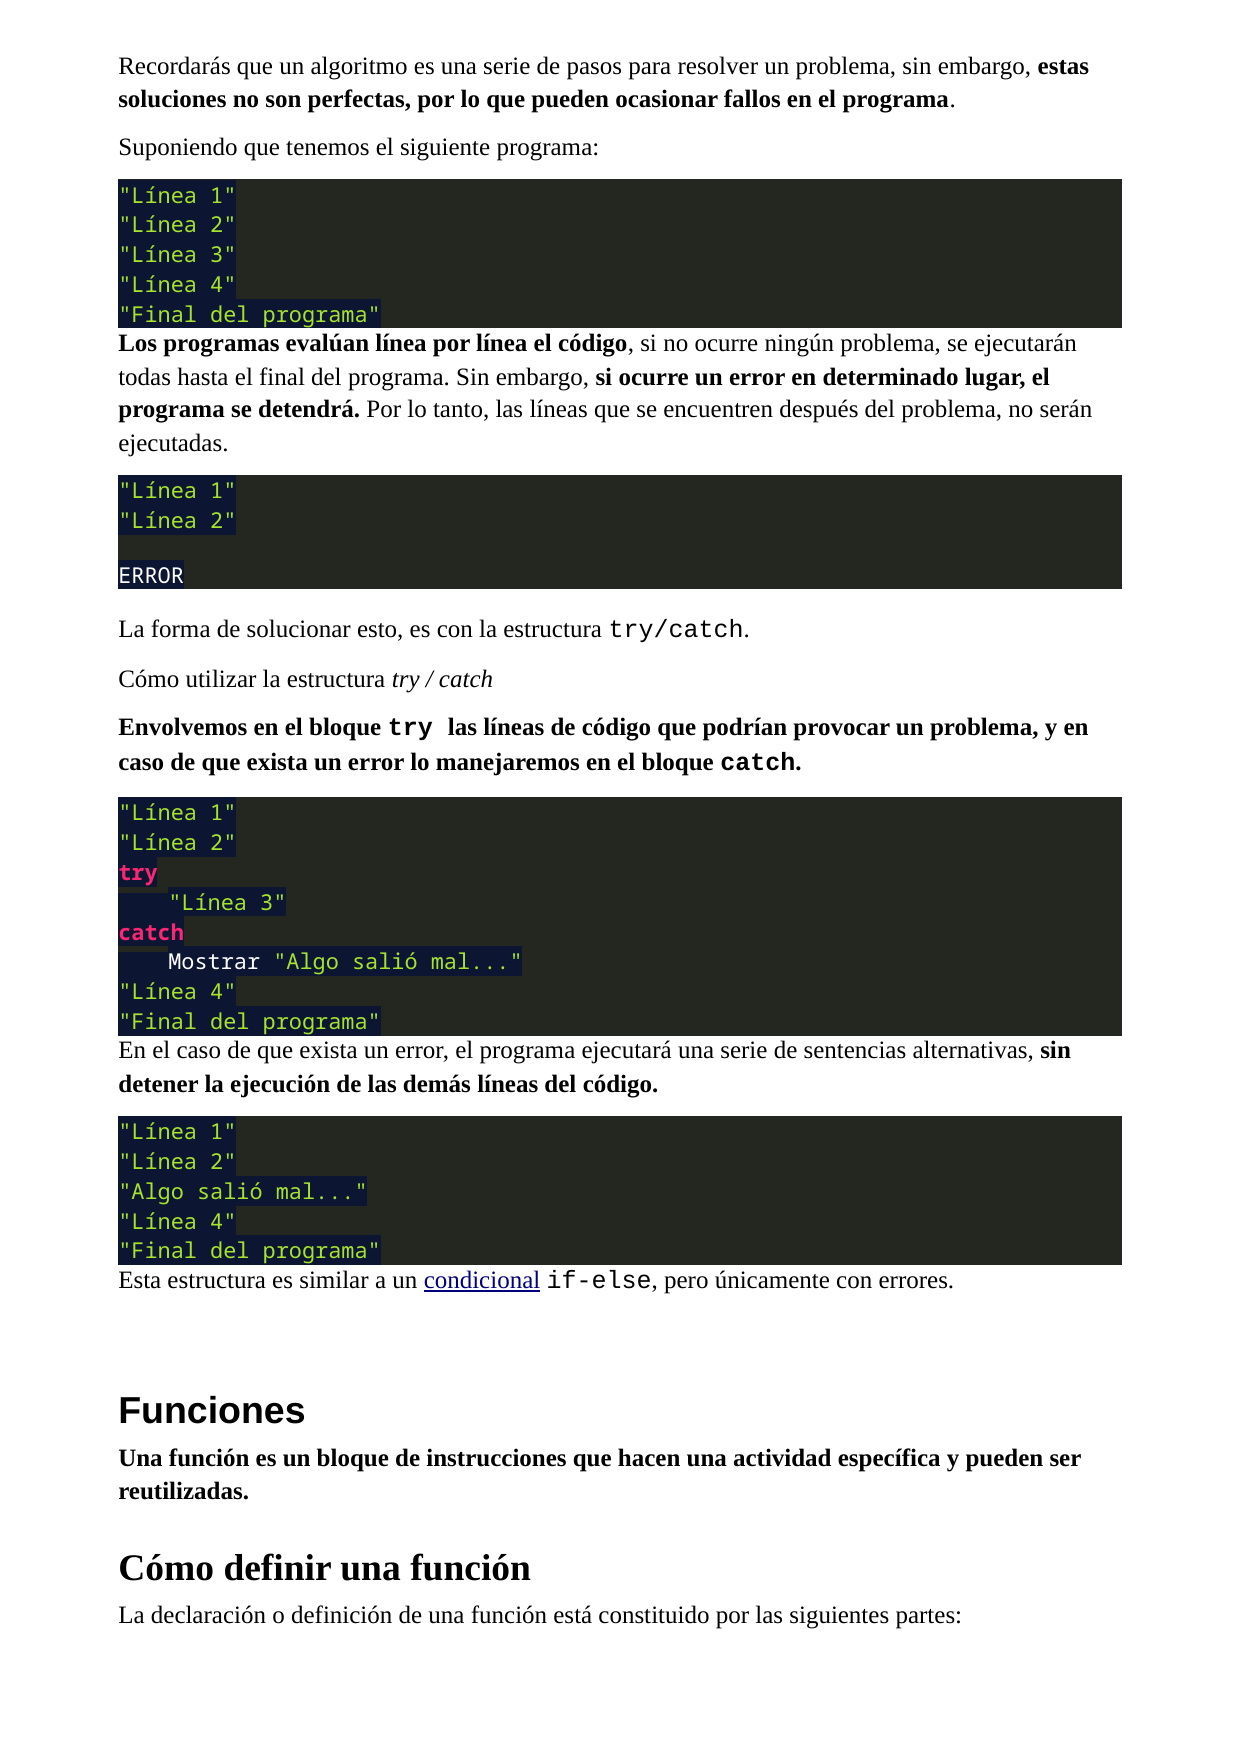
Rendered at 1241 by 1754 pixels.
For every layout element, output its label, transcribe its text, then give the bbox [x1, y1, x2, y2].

text Los programas evalúan línea por línea el código, si no ocurre ningún problema, se ejecutarán todas hasta el final del programa. Sin embargo, si ocurre un error en determinado lugar, el programa se detendrá. Por lo tanto, las líneas que se encuentren después del problema, no serán ejecutadas. [118, 328, 1122, 456]
text Mostrar "Algo salió mal..." [118, 946, 1122, 976]
text Envolvemos en el bloque try las líneas de código que podrían provocar un problema, y en caso de que exista un error lo manejaremos en el bloque catch. [118, 712, 1122, 778]
text ERROR [118, 560, 1122, 589]
text "Línea 1" [118, 475, 1122, 505]
text "Línea 2" [118, 505, 1122, 535]
text "Línea 4" [118, 1206, 1122, 1235]
text "Línea 2" [118, 209, 1122, 239]
text "Línea 1" [118, 179, 1122, 209]
text "Final del programa" [118, 1235, 1122, 1265]
text Esta estructura es similar a un condicional if-else, pero únicamente con errores. [118, 1265, 1122, 1296]
text catch [118, 916, 1122, 946]
text La forma de solucionar esto, es con la estructura try/catch. [118, 614, 1122, 645]
text "Línea 1" [118, 797, 1122, 827]
text "Línea 1" [118, 1116, 1122, 1146]
text "Línea 3" [118, 239, 1122, 269]
text "Final del programa" [118, 299, 1122, 328]
text Suponiendo que tenemos el siguiente programa: [118, 132, 1122, 161]
text Una función es un bloque de instrucciones que hacen una actividad específica y pueden ser reutilizadas. [118, 1443, 1122, 1505]
text "Algo salió mal..." [118, 1176, 1122, 1206]
text "Línea 4" [118, 269, 1122, 299]
text "Línea 3" [118, 887, 1122, 916]
text Recordarás que un algoritmo es una serie de pasos para resolver un problema, sin embargo, estas soluciones no son perfectas, por lo que pueden ocasionar fallos en el programa. [118, 51, 1122, 113]
text "Línea 2" [118, 1146, 1122, 1176]
text En el caso de que exista un error, el programa ejecutará una serie de sentencias alternativas, sin detener la ejecución de las demás líneas del código. [118, 1036, 1122, 1097]
text Cómo utilizar la estructura try / catch [118, 664, 1122, 693]
text La declaración o definición de una función está constituido por las siguientes partes: [118, 1601, 1122, 1629]
subtitle Cómo definir una función [118, 1545, 1122, 1588]
text "Línea 4" [118, 976, 1122, 1006]
text "Línea 2" [118, 827, 1122, 857]
text try [118, 857, 1122, 887]
subtitle Funciones [118, 1388, 1122, 1431]
text "Final del programa" [118, 1006, 1122, 1036]
